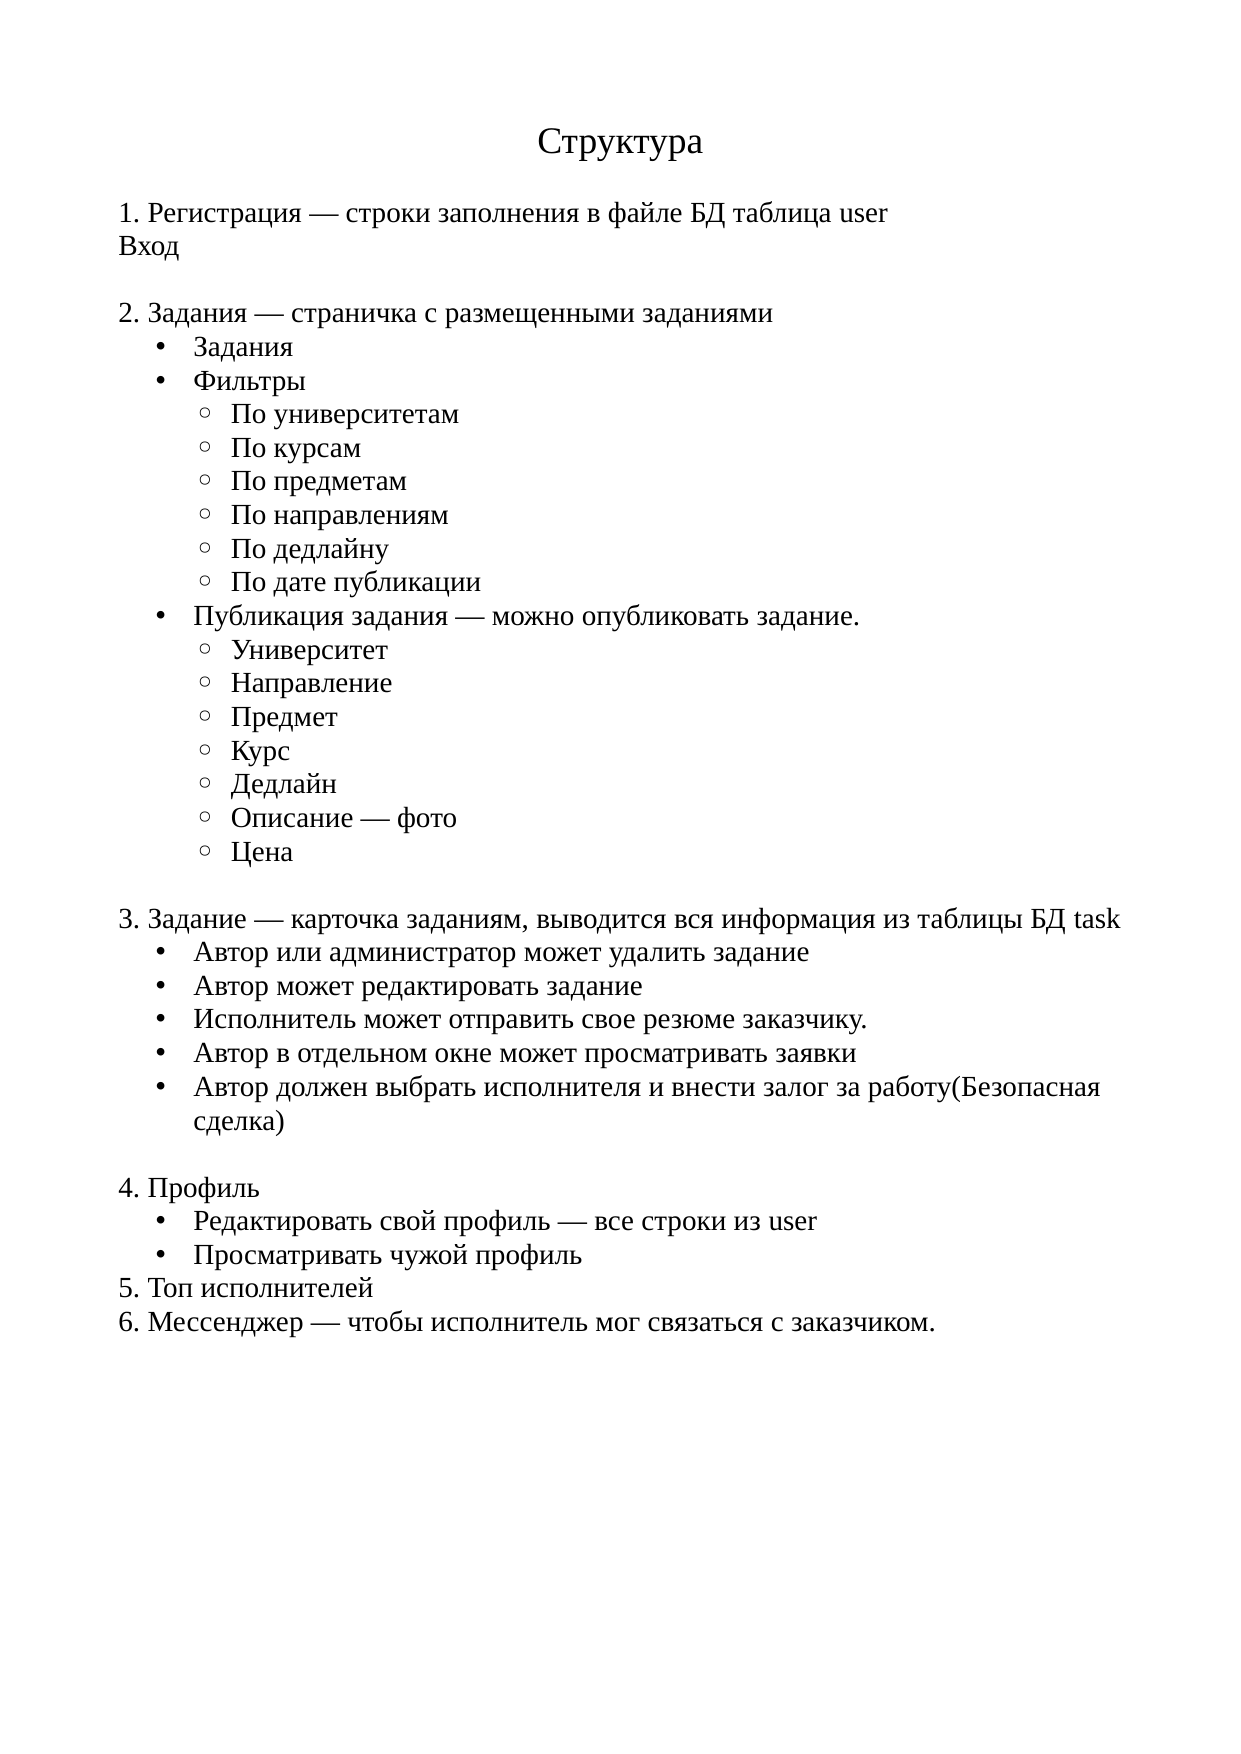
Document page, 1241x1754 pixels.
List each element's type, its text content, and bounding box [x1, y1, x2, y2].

list Просматривать чужой профиль [156, 1237, 1122, 1271]
list Фильтры [156, 363, 1122, 396]
list По курсам [193, 430, 1122, 463]
list Автор может редактировать задание [156, 968, 1122, 1002]
list Исполнитель может отправить свое резюме заказчику. [156, 1002, 1122, 1035]
list Автор должен выбрать исполнителя и внести залог за работу(Безопасная сделка) [156, 1069, 1122, 1136]
list Университет [193, 632, 1122, 665]
list Задания [156, 329, 1122, 363]
list По предметам [193, 463, 1122, 497]
list Автор в отдельном окне может просматривать заявки [156, 1035, 1122, 1069]
text Структура [118, 118, 1122, 161]
list Публикация задания — можно опубликовать задание. [156, 598, 1122, 632]
text 2. Задания — страничка с размещенными заданиями [118, 295, 1122, 329]
list По дедлайну [193, 531, 1122, 564]
list Предмет [193, 699, 1122, 733]
list По дате публикации [193, 564, 1122, 598]
list По университетам [193, 396, 1122, 430]
text 5. Топ исполнителей [118, 1271, 1122, 1304]
list По направлениям [193, 497, 1122, 531]
text 3. Задание — карточка заданиям, выводится вся информация из таблицы БД task [118, 901, 1122, 934]
list Цена [193, 834, 1122, 867]
list Курс [193, 733, 1122, 766]
text Вход [118, 228, 1122, 262]
text 6. Мессенджер — чтобы исполнитель мог связаться с заказчиком. [118, 1304, 1122, 1338]
list Описание — фото [193, 800, 1122, 834]
list Редактировать свой профиль — все строки из user [156, 1203, 1122, 1237]
list Автор или администратор может удалить задание [156, 934, 1122, 968]
text 4. Профиль [118, 1170, 1122, 1203]
list Дедлайн [193, 766, 1122, 800]
list Направление [193, 665, 1122, 699]
text 1. Регистрация — строки заполнения в файле БД таблица user [118, 195, 1122, 228]
